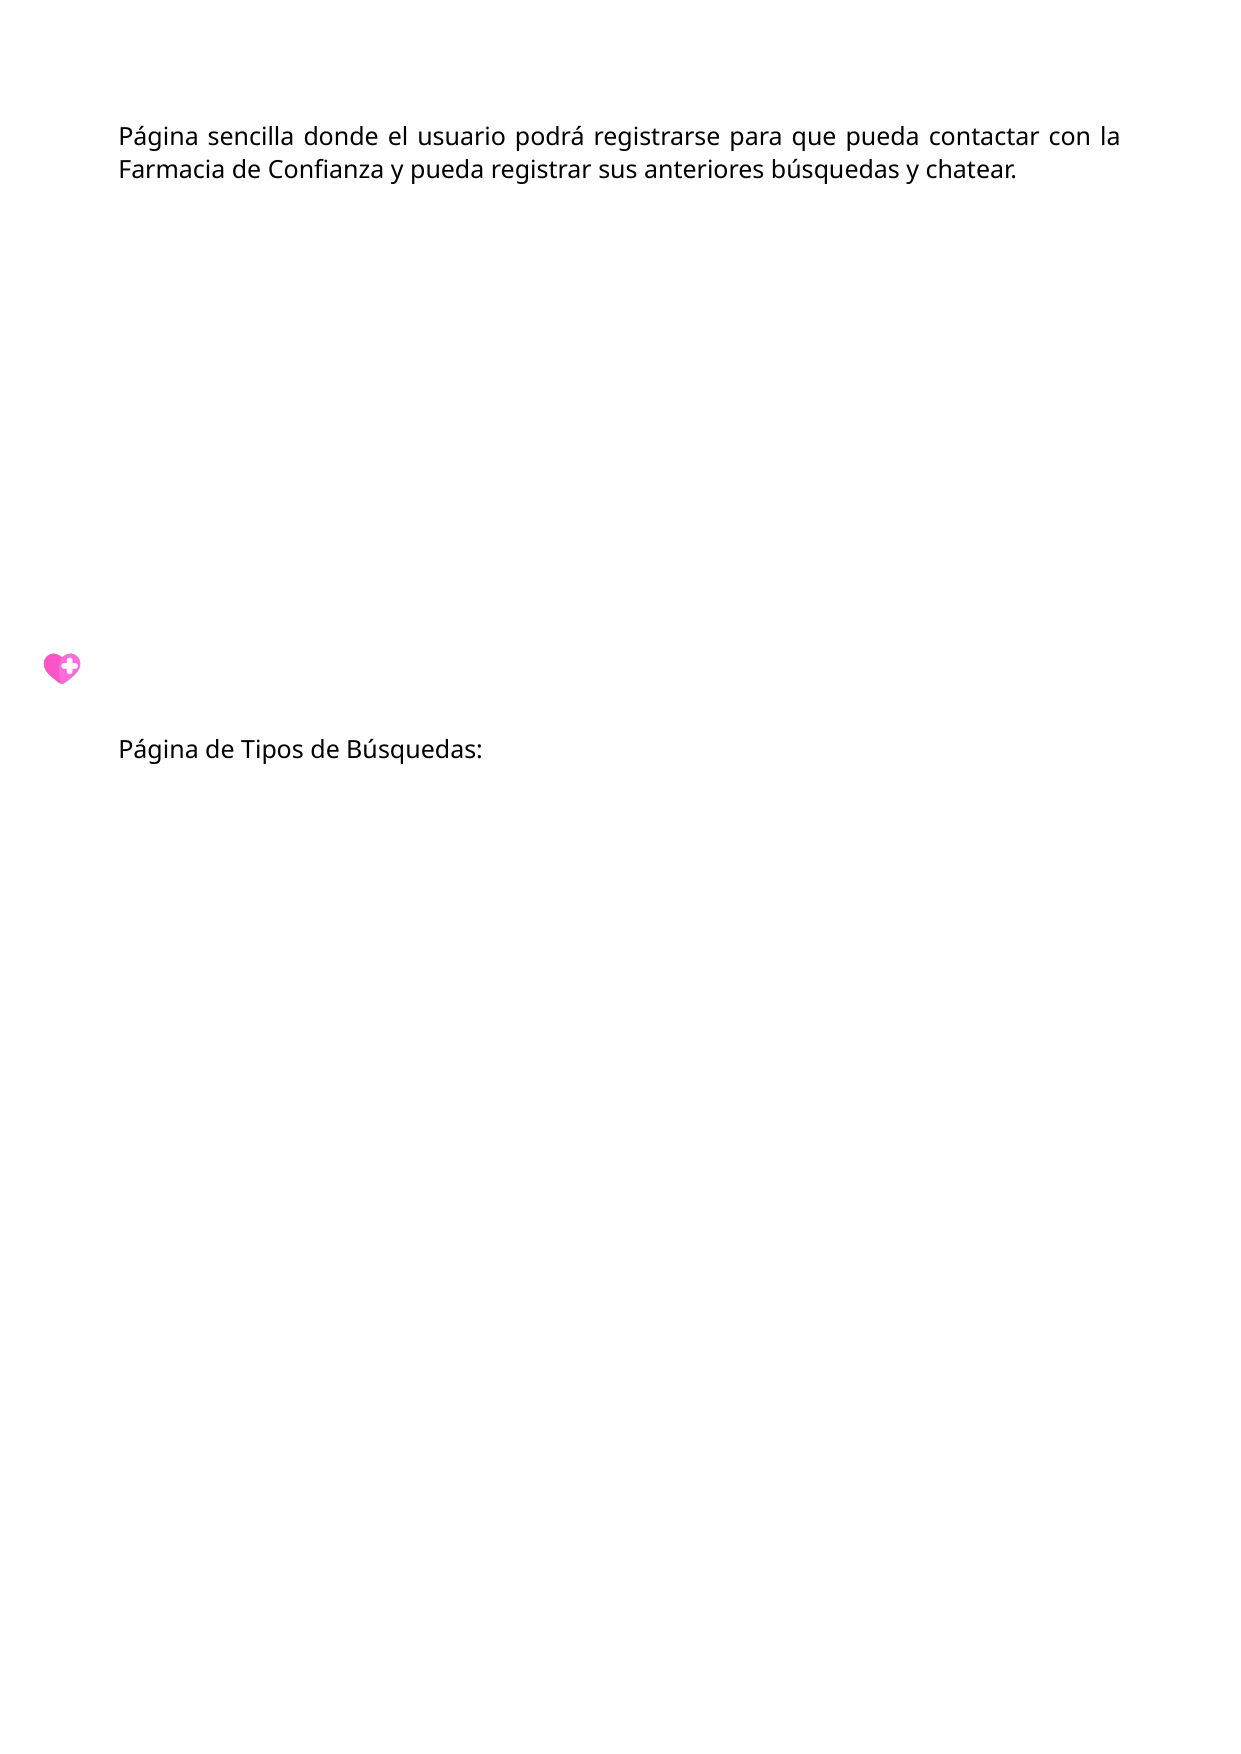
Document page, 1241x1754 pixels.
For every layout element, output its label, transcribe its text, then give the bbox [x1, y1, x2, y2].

picture [12, 622, 112, 722]
text Página de Tipos de Búsquedas: [118, 731, 1122, 765]
text Página sencilla donde el usuario podrá registrarse para que pueda contactar con la Farmacia de Confianza y pueda registrar sus anteriores búsquedas y chatear. [118, 118, 1122, 186]
